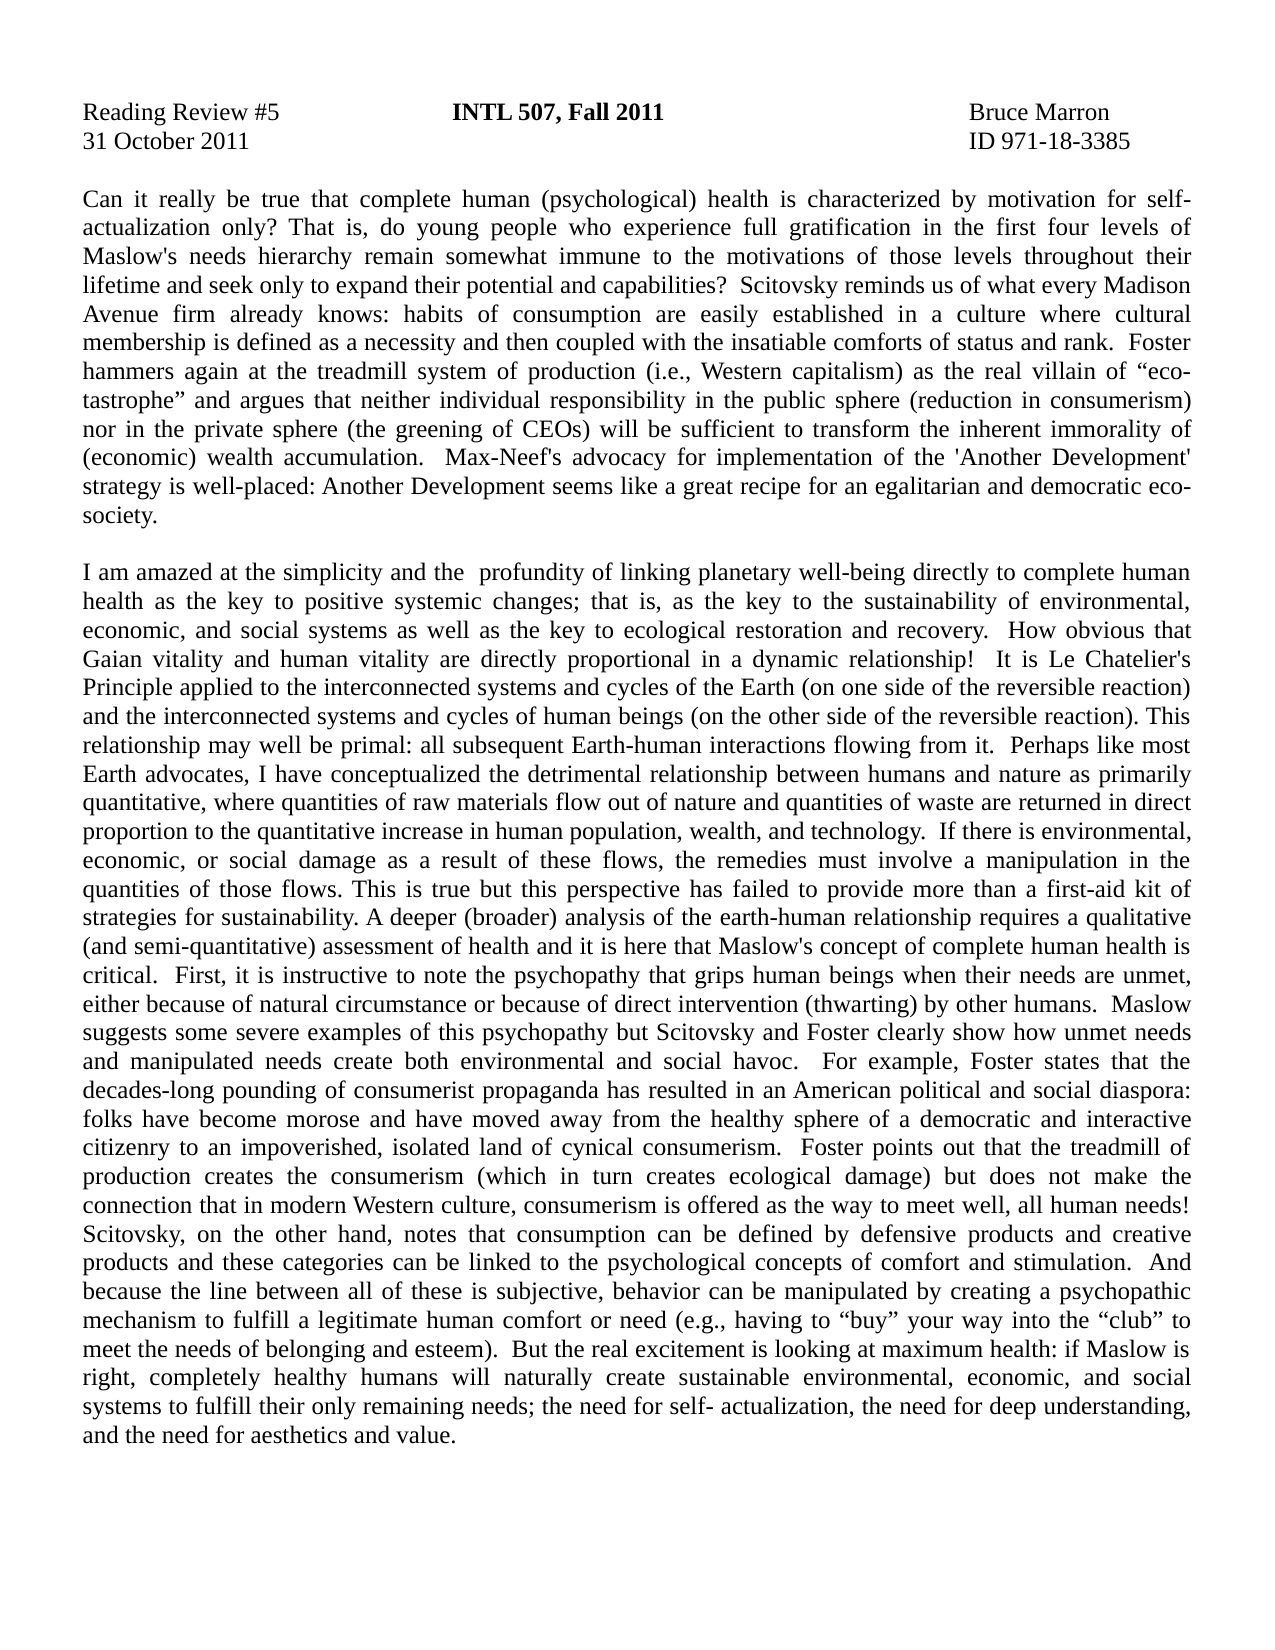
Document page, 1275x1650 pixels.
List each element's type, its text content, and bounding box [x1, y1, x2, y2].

text Can it really be true that complete human (psychological) health is characterized by motivation for self-actualization only? That is, do young people who experience full gratification in the first four levels of Maslow's needs hierarchy remain somewhat immune to the motivations of those levels throughout their lifetime and seek only to expand their potential and capabilities? Scitovsky reminds us of what every Madison Avenue firm already knows: habits of consumption are easily established in a culture where cultural membership is defined as a necessity and then coupled with the insatiable comforts of status and rank. Foster hammers again at the treadmill system of production (i.e., Western capitalism) as the real villain of “eco-tastrophe” and argues that neither individual responsibility in the public sphere (reduction in consumerism) nor in the private sphere (the greening of CEOs) will be sufficient to transform the inherent immorality of (economic) wealth accumulation. Max-Neef's advocacy for implementation of the 'Another Development' strategy is well-placed: Another Development seems like a great recipe for an egalitarian and democratic eco-society. [82, 184, 1192, 529]
text Reading Review #5 INTL 507, Fall 2011 Bruce Marron [82, 97, 1192, 126]
text I am amazed at the simplicity and the profundity of linking planetary well-being directly to complete human health as the key to positive systemic changes; that is, as the key to the sustainability of environmental, economic, and social systems as well as the key to ecological restoration and recovery. How obvious that Gaian vitality and human vitality are directly proportional in a dynamic relationship! It is Le Chatelier's Principle applied to the interconnected systems and cycles of the Earth (on one side of the reversible reaction) and the interconnected systems and cycles of human beings (on the other side of the reversible reaction). This relationship may well be primal: all subsequent Earth-human interactions flowing from it. Perhaps like most Earth advocates, I have conceptualized the detrimental relationship between humans and nature as primarily quantitative, where quantities of raw materials flow out of nature and quantities of waste are returned in direct proportion to the quantitative increase in human population, wealth, and technology. If there is environmental, economic, or social damage as a result of these flows, the remedies must involve a manipulation in the quantities of those flows. This is true but this perspective has failed to provide more than a first-aid kit of strategies for sustainability. A deeper (broader) analysis of the earth-human relationship requires a qualitative (and semi-quantitative) assessment of health and it is here that Maslow's concept of complete human health is critical. First, it is instructive to note the psychopathy that grips human beings when their needs are unmet, either because of natural circumstance or because of direct intervention (thwarting) by other humans. Maslow suggests some severe examples of this psychopathy but Scitovsky and Foster clearly show how unmet needs and manipulated needs create both environmental and social havoc. For example, Foster states that the decades-long pounding of consumerist propaganda has resulted in an American political and social diaspora: folks have become morose and have moved away from the healthy sphere of a democratic and interactive citizenry to an impoverished, isolated land of cynical consumerism. Foster points out that the treadmill of production creates the consumerism (which in turn creates ecological damage) but does not make the connection that in modern Western culture, consumerism is offered as the way to meet well, all human needs! Scitovsky, on the other hand, notes that consumption can be defined by defensive products and creative products and these categories can be linked to the psychological concepts of comfort and stimulation. And because the line between all of these is subjective, behavior can be manipulated by creating a psychopathic mechanism to fulfill a legitimate human comfort or need (e.g., having to “buy” your way into the “club” to meet the needs of belonging and esteem). But the real excitement is looking at maximum health: if Maslow is right, completely healthy humans will naturally create sustainable environmental, economic, and social systems to fulfill their only remaining needs; the need for self- actualization, the need for deep understanding, and the need for aesthetics and value. [82, 557, 1192, 1449]
text 31 October 2011 ID 971-18-3385 [82, 126, 1192, 155]
